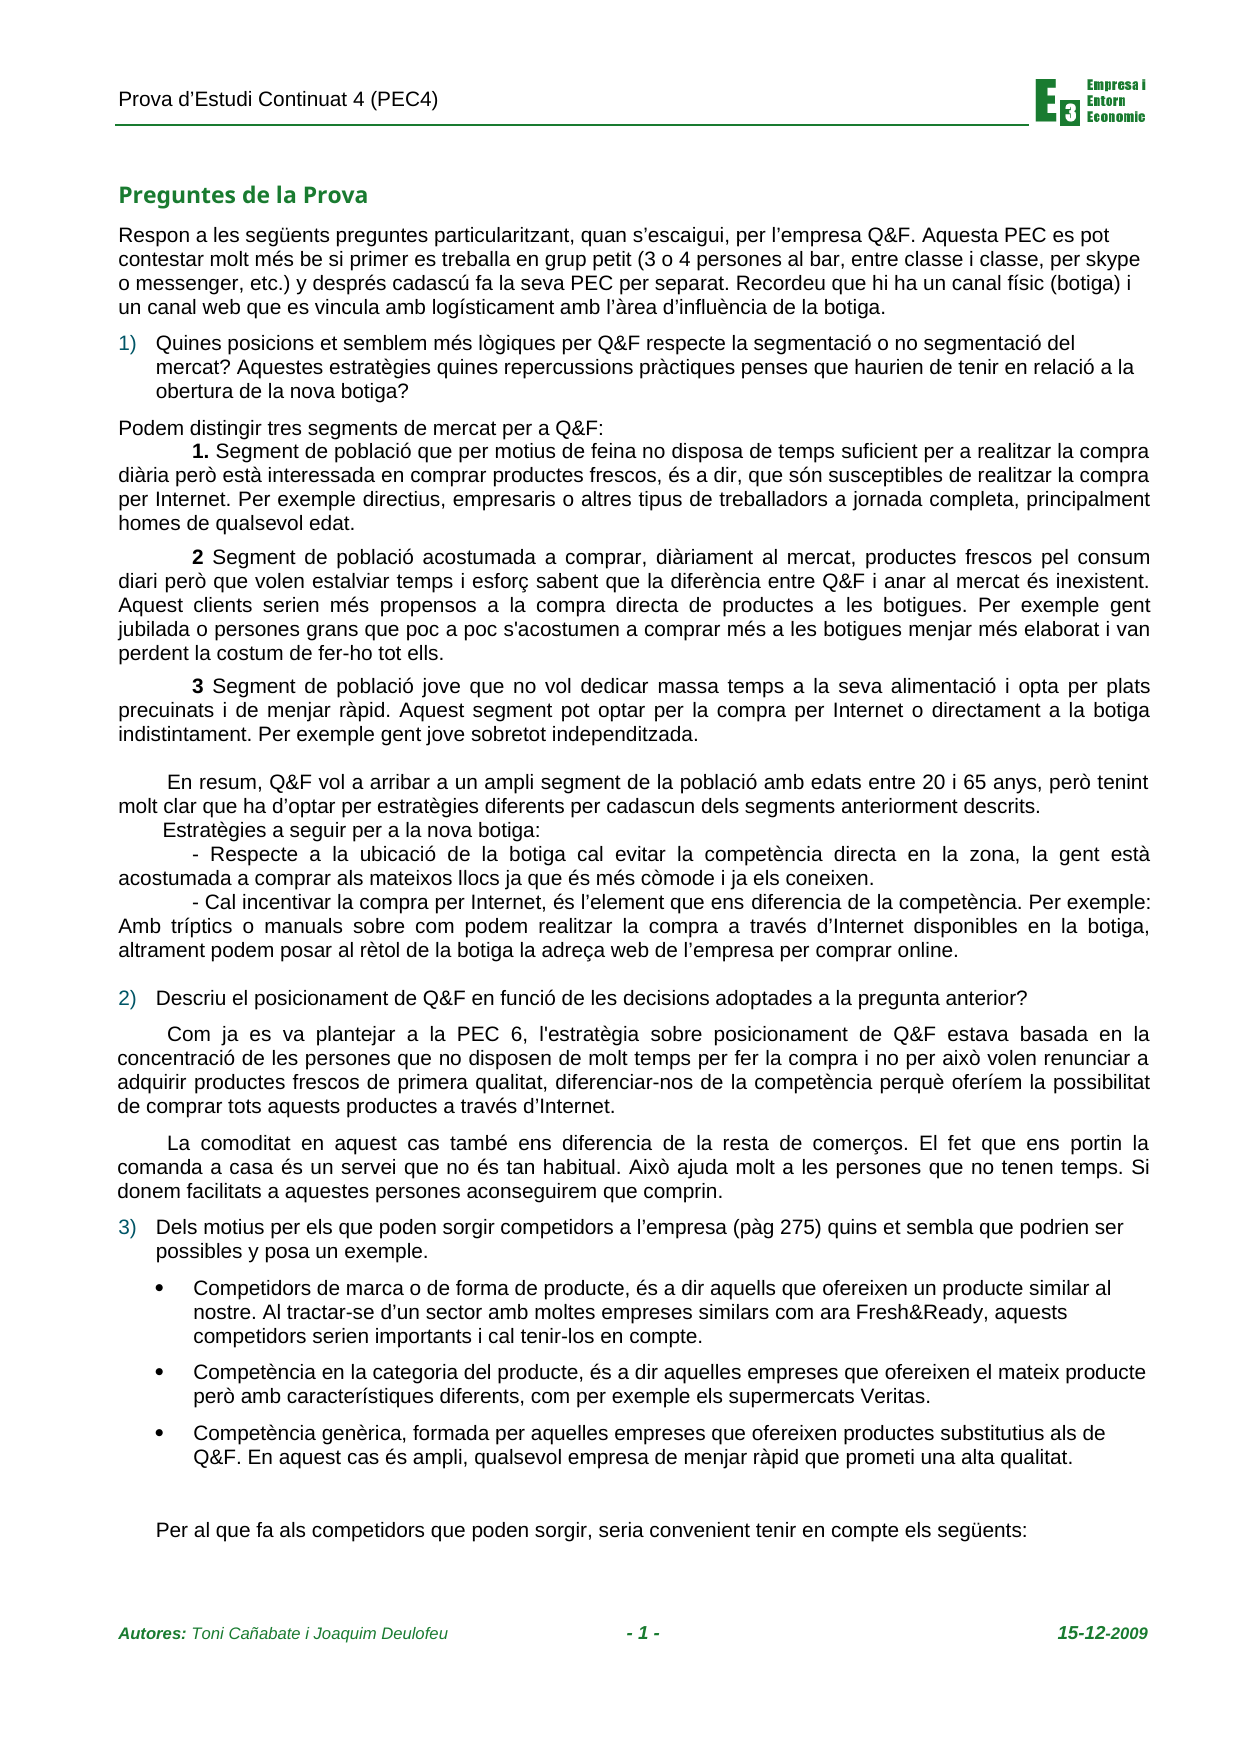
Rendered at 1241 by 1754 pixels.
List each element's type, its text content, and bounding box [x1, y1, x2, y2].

list Dels motius per els que poden sorgir competidors a l’empresa (pàg 275) quins et sembla que podrien ser possibles y posa un exemple. [118, 1215, 1152, 1263]
text 3 Segment de població jove que no vol dedicar massa temps a la seva alimentació i opta per plats precuinats i de menjar ràpid. Aquest segment pot optar per la compra per Internet o directament a la botiga indistintament. Per exemple gent jove sobretot independitzada. [118, 674, 1152, 746]
text 2 Segment de població acostumada a comprar, diàriament al mercat, productes frescos pel consum diari però que volen estalviar temps i esforç sabent que la diferència entre Q&F i anar al mercat és inexistent. Aquest clients serien més propensos a la compra directa de productes a les botigues. Per exemple gent jubilada o persones grans que poc a poc s'acostumen a comprar més a les botigues menjar més elaborat i van perdent la costum de fer-ho tot ells. [118, 545, 1152, 665]
list Descriu el posicionament de Q&F en funció de les decisions adoptades a la pregunta anterior? [118, 986, 1152, 1010]
text La comoditat en aquest cas també ens diferencia de la resta de comerços. El fet que ens portin la comanda a casa és un servei que no és tan habitual. Això ajuda molt a les persones que no tenen temps. Si donem facilitats a aquestes persones aconseguirem que comprin. [117, 1131, 1152, 1202]
text Respon a les següents preguntes particularitzant, quan s’escaigui, per l’empresa Q&F. Aquesta PEC es pot contestar molt més be si primer es treballa en grup petit (3 o 4 persones al bar, entre classe i classe, per skype o messenger, etc.) y després cadascú fa la seva PEC per separat. Recordeu que hi ha un canal físic (botiga) i un canal web que es vincula amb logísticament amb l’àrea d’influència de la botiga. [118, 223, 1152, 318]
list Quines posicions et semblem més lògiques per Q&F respecte la segmentació o no segmentació del mercat? Aquestes estratègies quines repercussions pràctiques penses que haurien de tenir en relació a la obertura de la nova botiga? [118, 331, 1152, 403]
picture [1030, 75, 1150, 126]
text - Respecte a la ubicació de la botiga cal evitar la competència directa en la zona, la gent està acostumada a comprar als mateixos llocs ja que és més còmode i ja els coneixen. [118, 842, 1152, 890]
subtitle Preguntes de la Prova [118, 179, 1152, 210]
text - Cal incentivar la compra per Internet, és l’element que ens diferencia de la competència. Per exemple: Amb tríptics o manuals sobre com podem realitzar la compra a través d’Internet disponibles en la botiga, altrament podem posar al rètol de la botiga la adreça web de l’empresa per comprar online. [118, 890, 1152, 962]
text En resum, Q&F vol a arribar a un ampli segment de la població amb edats entre 20 i 65 anys, però tenint molt clar que ha d’optar per estratègies diferents per cadascun dels segments anteriorment descrits. [118, 770, 1152, 818]
list Competidors de marca o de forma de producte, és a dir aquells que ofereixen un producte similar al nostre. Al tractar-se d’un sector amb moltes empreses similars com ara Fresh&Ready, aquests competidors serien importants i cal tenir-los en compte. [156, 1275, 1152, 1347]
text Com ja es va plantejar a la PEC 6, l'estratègia sobre posicionament de Q&F estava basada en la concentració de les persones que no disposen de molt temps per fer la compra i no per això volen renunciar a adquirir productes frescos de primera qualitat, diferenciar-nos de la competència perquè oferíem la possibilitat de comprar tots aquests productes a través d’Internet. [117, 1022, 1152, 1118]
list Per al que fa als competidors que poden sorgir, seria convenient tenir en compte els següents: [118, 1517, 1152, 1541]
text Podem distingir tres segments de mercat per a Q&F: [118, 415, 1152, 439]
list Competència genèrica, formada per aquelles empreses que ofereixen productes substitutius als de Q&F. En aquest cas és ampli, qualsevol empresa de menjar ràpid que prometi una alta qualitat. [156, 1420, 1152, 1468]
text Estratègies a seguir per a la nova botiga: [118, 818, 1152, 842]
text 1. Segment de població que per motius de feina no disposa de temps suficient per a realitzar la compra diària però està interessada en comprar productes frescos, és a dir, que són susceptibles de realitzar la compra per Internet. Per exemple directius, empresaris o altres tipus de treballadors a jornada completa, principalment homes de qualsevol edat. [118, 439, 1152, 535]
list Competència en la categoria del producte, és a dir aquelles empreses que ofereixen el mateix producte però amb característiques diferents, com per exemple els supermercats Veritas. [156, 1360, 1152, 1408]
